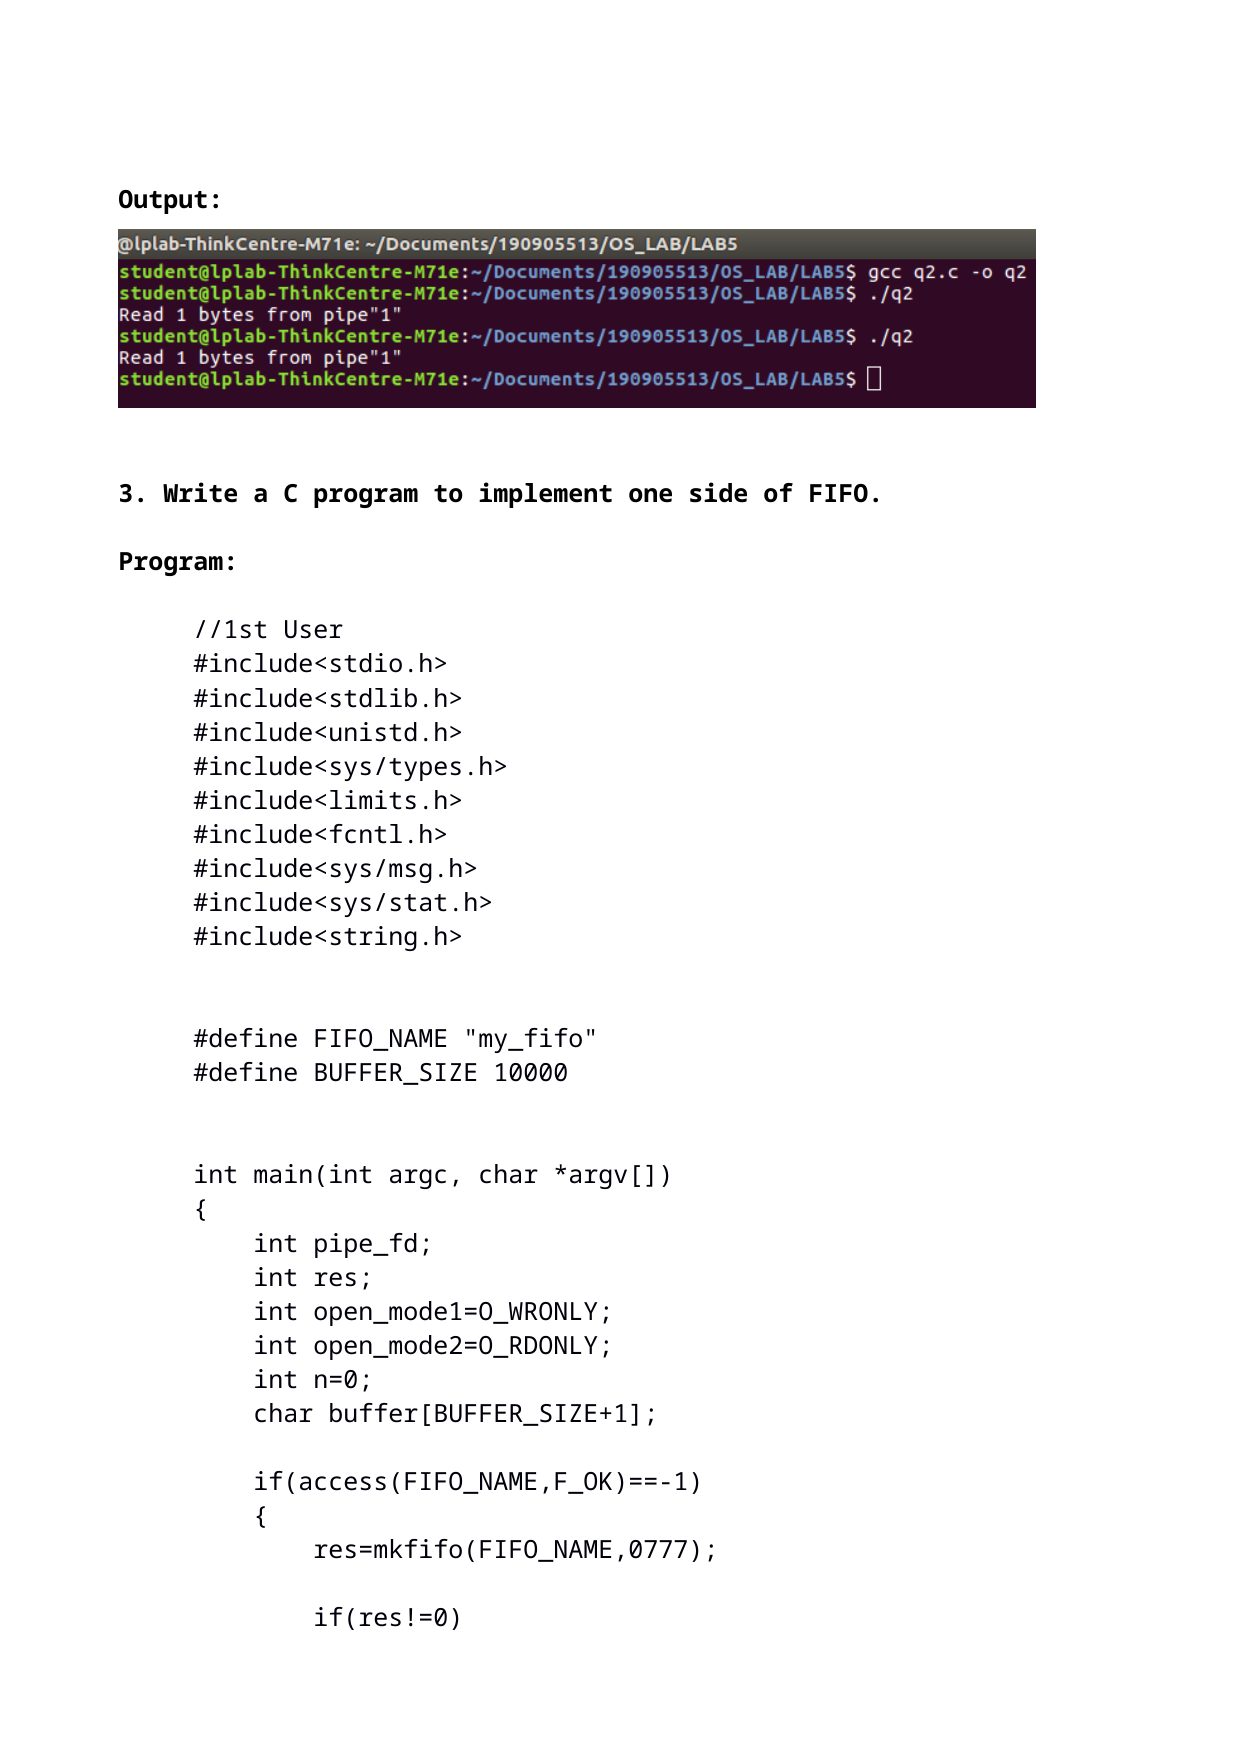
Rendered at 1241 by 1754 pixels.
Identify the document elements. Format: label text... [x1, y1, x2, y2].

text int open_mode2=O_RDONLY; [118, 1327, 1122, 1361]
text #include<limits.h> [118, 782, 1122, 816]
text char buffer[BUFFER_SIZE+1]; [118, 1396, 1122, 1429]
text #include<unistd.h> [118, 714, 1122, 748]
text #include<sys/stat.h> [118, 884, 1122, 919]
text int n=0; [118, 1361, 1122, 1396]
text #include<stdlib.h> [118, 680, 1122, 714]
text #include<sys/types.h> [118, 748, 1122, 782]
text int pipe_fd; [118, 1225, 1122, 1259]
text #include<stdio.h> [118, 646, 1122, 680]
text #include<sys/msg.h> [118, 851, 1122, 884]
text if(res!=0) [118, 1600, 1122, 1634]
text if(access(FIFO_NAME,F_OK)==-1) [118, 1464, 1122, 1498]
text res=mkfifo(FIFO_NAME,0777); [118, 1532, 1122, 1566]
text 3. Write a C program to implement one side of FIFO. [118, 476, 1122, 510]
text Program: [118, 544, 1122, 578]
text { [118, 1498, 1122, 1532]
text int main(int argc, char *argv[]) [118, 1157, 1122, 1191]
text #include<fcntl.h> [118, 816, 1122, 851]
text #include<string.h> [118, 919, 1122, 953]
text //1st User [118, 612, 1122, 646]
text int res; [118, 1259, 1122, 1293]
text #define FIFO_NAME "my_fifo" [118, 1021, 1122, 1055]
text int open_mode1=O_WRONLY; [118, 1293, 1122, 1327]
text { [118, 1191, 1122, 1225]
text Output: [118, 182, 1122, 216]
text #define BUFFER_SIZE 10000 [118, 1055, 1122, 1089]
